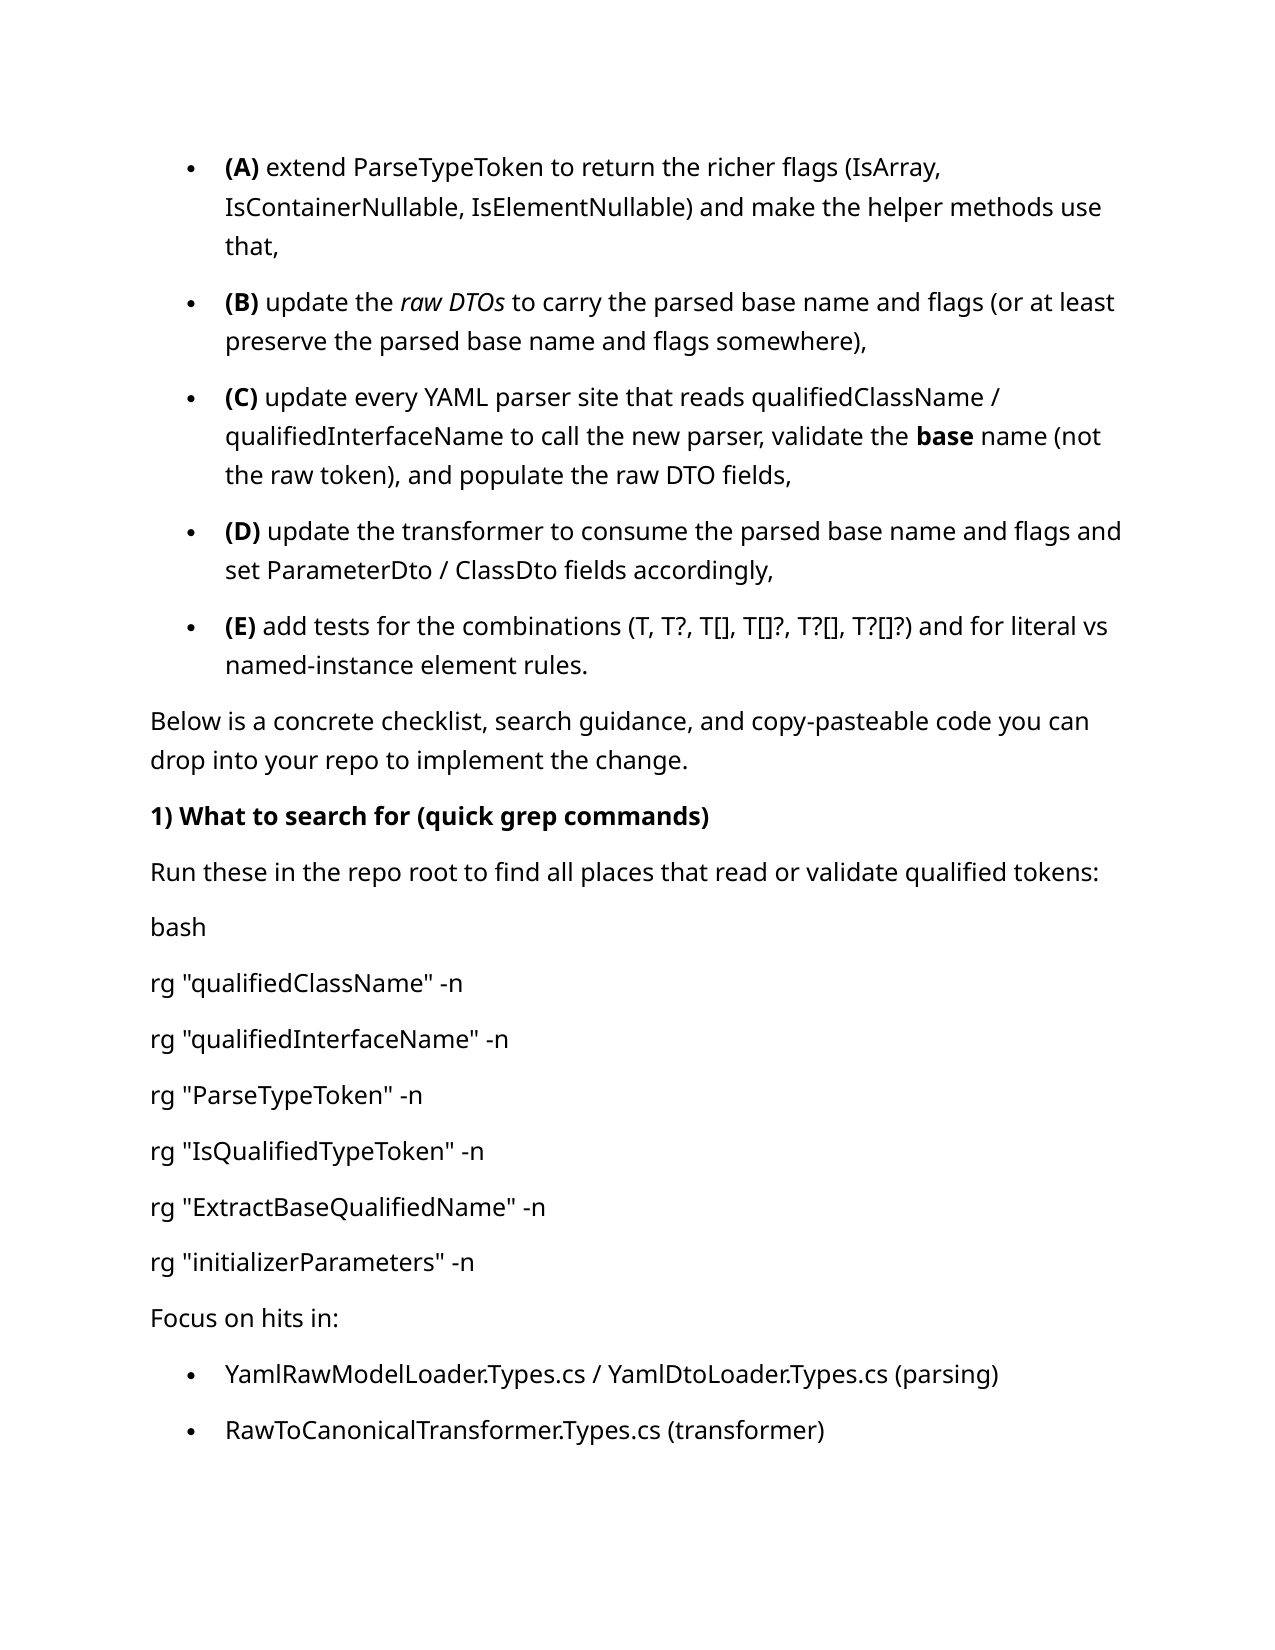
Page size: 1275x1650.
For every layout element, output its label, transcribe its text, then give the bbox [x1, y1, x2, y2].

list (B) update the raw DTOs to carry the parsed base name and flags (or at least preserve the parsed base name and flags somewhere), [187, 284, 1125, 357]
text rg "ParseTypeToken" -n [150, 1077, 1125, 1112]
list (A) extend ParseTypeToken to return the richer flags (IsArray, IsContainerNullable, IsElementNullable) and make the helper methods use that, [187, 150, 1125, 262]
list (C) update every YAML parser site that reads qualifiedClassName / qualifiedInterfaceName to call the new parser, validate the base name (not the raw token), and populate the raw DTO fields, [187, 379, 1125, 492]
text rg "initializerParameters" -n [150, 1245, 1125, 1279]
list YamlRawModelLoader.Types.cs / YamlDtoLoader.Types.cs (parsing) [187, 1357, 1125, 1391]
text 1) What to search for (quick grep commands) [150, 798, 1125, 832]
text Focus on hits in: [150, 1301, 1125, 1335]
text rg "ExtractBaseQualifiedName" -n [150, 1189, 1125, 1223]
list RawToCanonicalTransformer.Types.cs (transformer) [187, 1412, 1125, 1447]
text Run these in the repo root to find all places that read or validate qualified tokens: [150, 854, 1125, 888]
text rg "IsQualifiedTypeToken" -n [150, 1133, 1125, 1167]
list (D) update the transformer to consume the parsed base name and flags and set ParameterDto / ClassDto fields accordingly, [187, 513, 1125, 587]
text bash [150, 910, 1125, 944]
text rg "qualifiedClassName" -n [150, 966, 1125, 1000]
text Below is a concrete checklist, search guidance, and copy‑pasteable code you can drop into your repo to implement the change. [150, 703, 1125, 777]
list (E) add tests for the combinations (T, T?, T[], T[]?, T?[], T?[]?) and for literal vs named-instance element rules. [187, 608, 1125, 682]
text rg "qualifiedInterfaceName" -n [150, 1022, 1125, 1056]
